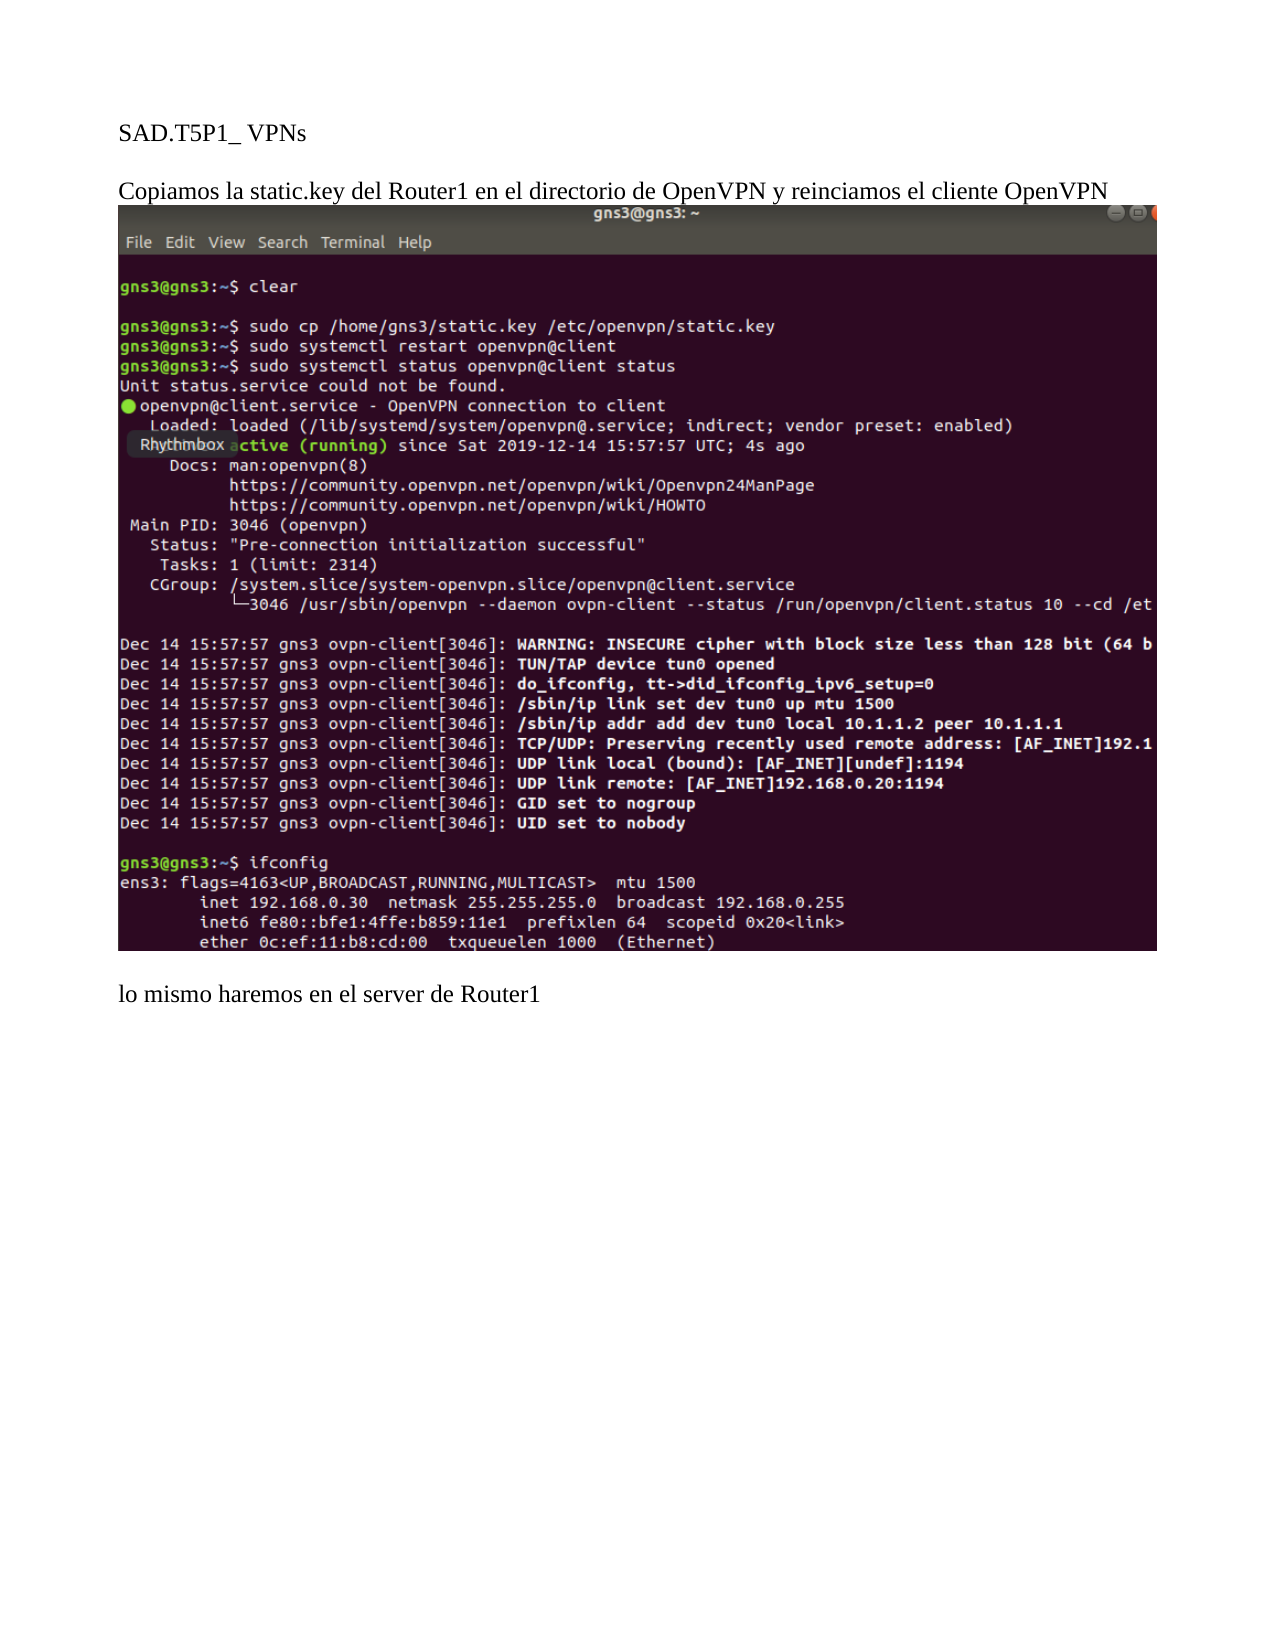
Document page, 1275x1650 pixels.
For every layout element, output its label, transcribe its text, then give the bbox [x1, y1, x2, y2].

text lo mismo haremos en el server de Router1 [118, 979, 1157, 1008]
picture [118, 205, 1157, 951]
text Copiamos la static.key del Router1 en el directorio de OpenVPN y reinciamos el cliente OpenVPN [118, 176, 1157, 205]
